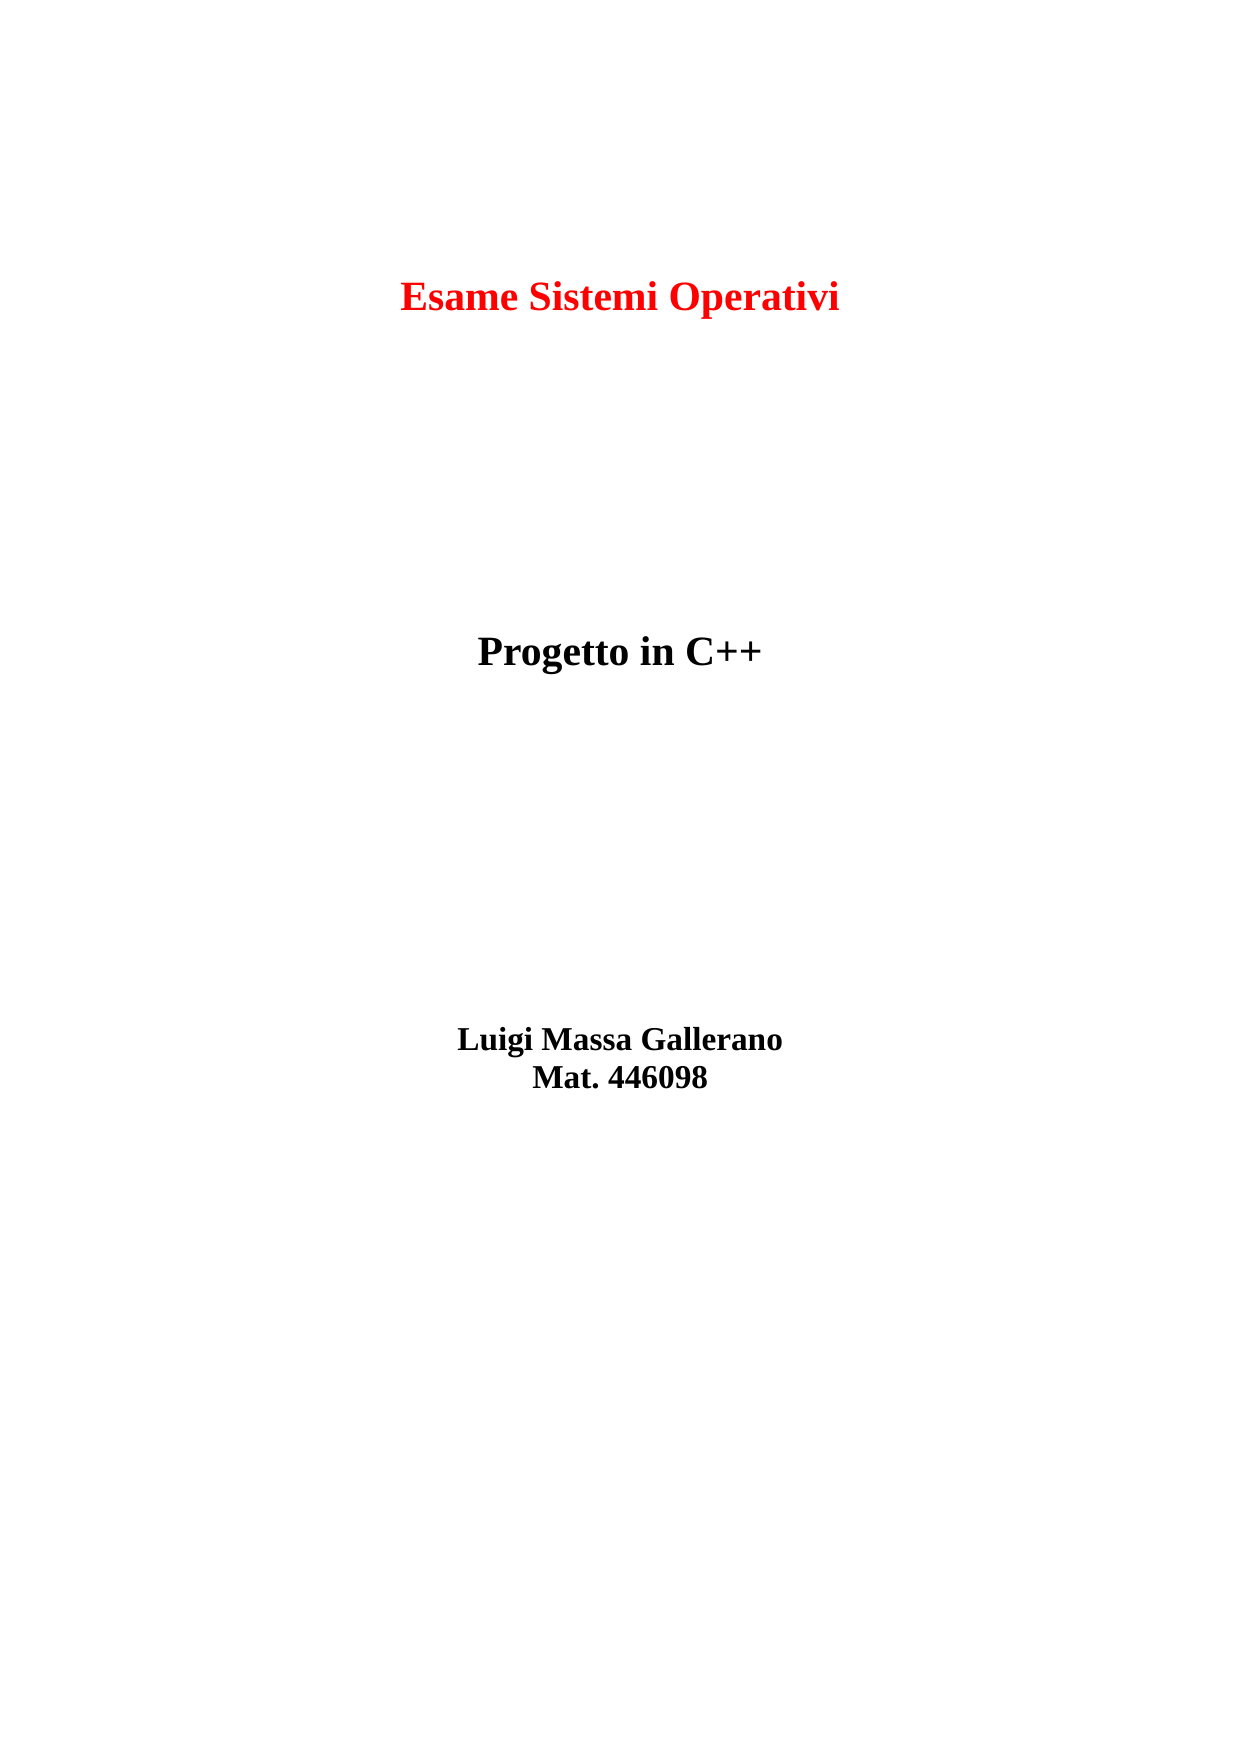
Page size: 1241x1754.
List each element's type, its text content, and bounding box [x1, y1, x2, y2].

text Progetto in C++ [118, 626, 1122, 674]
text Esame Sistemi Operativi [118, 271, 1122, 319]
text Luigi Massa Gallerano [118, 1019, 1122, 1057]
text Mat. 446098 [118, 1057, 1122, 1096]
